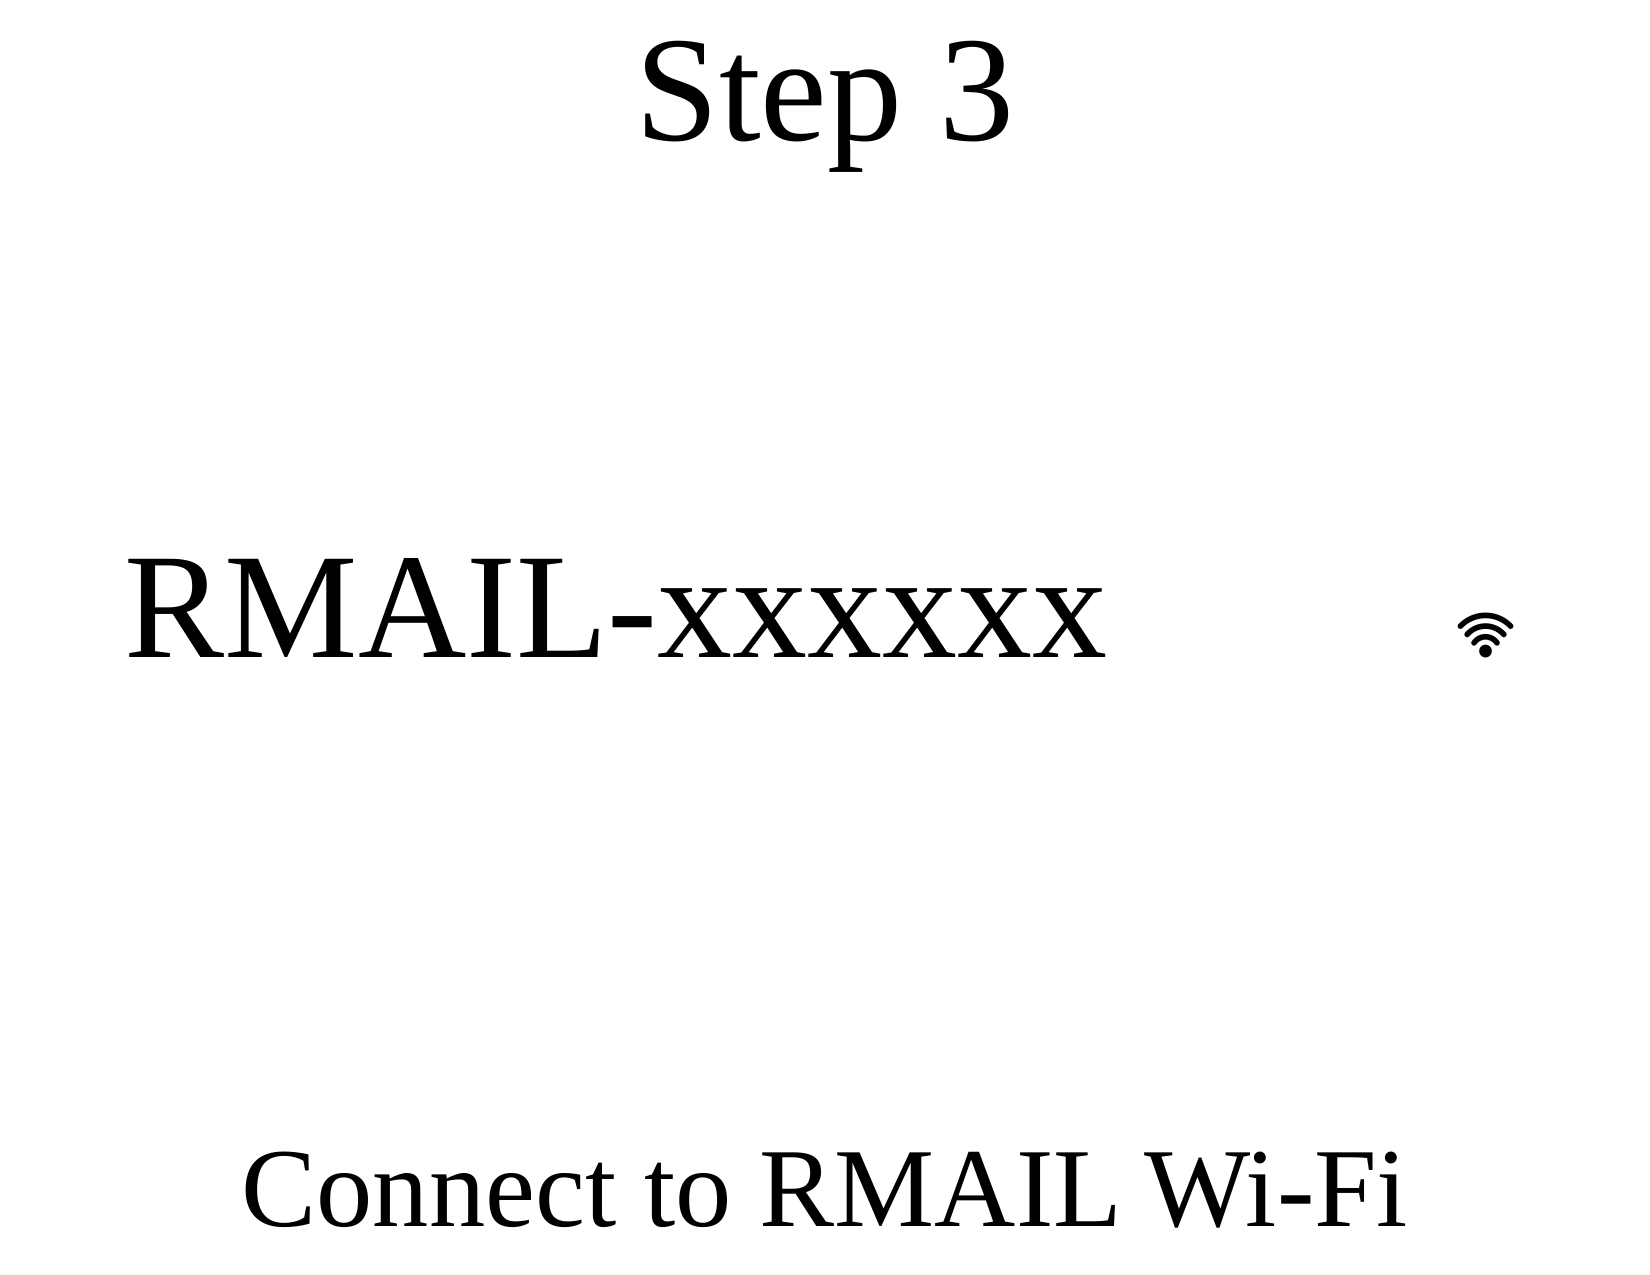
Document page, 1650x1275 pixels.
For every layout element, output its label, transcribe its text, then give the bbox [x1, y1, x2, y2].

text Connect to RMAIL Wi-Fi [0, 1121, 1650, 1251]
text RMAIL-xxxxxx [0, 517, 1650, 690]
text Step 3 [0, 0, 1650, 172]
picture [1445, 612, 1526, 658]
